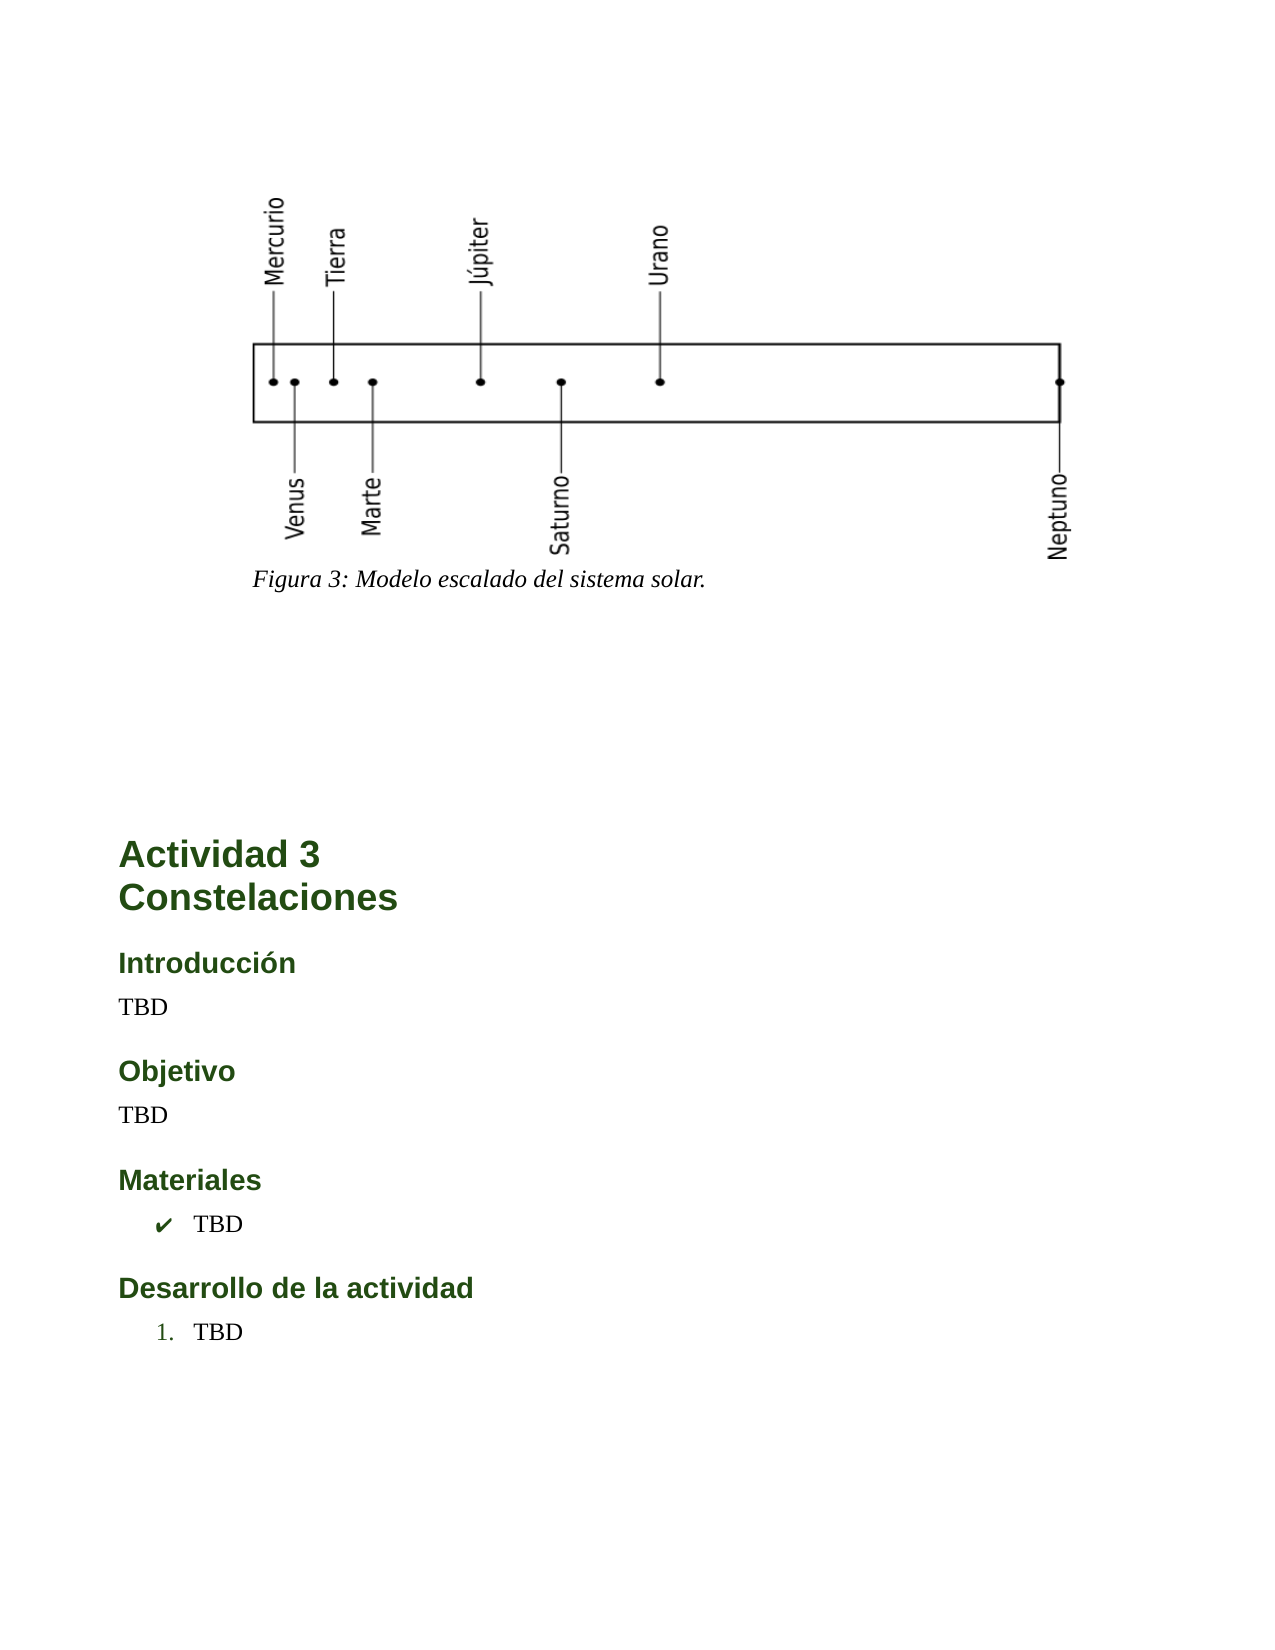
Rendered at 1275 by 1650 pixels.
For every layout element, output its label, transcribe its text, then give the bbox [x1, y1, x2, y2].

text TBD [118, 1101, 1157, 1129]
list TBD [156, 1317, 1157, 1346]
text Figura 3: Modelo escalado del sistema solar. [252, 559, 1071, 592]
list TBD [156, 1209, 1157, 1238]
subtitle Desarrollo de la actividad [118, 1271, 1157, 1305]
text TBD [118, 992, 1157, 1021]
subtitle Objetivo [118, 1054, 1157, 1088]
picture [252, 198, 1072, 559]
subtitle Materiales [118, 1163, 1157, 1197]
subtitle Introducción [118, 946, 1157, 980]
subtitle Actividad 3 Constelaciones [118, 832, 1157, 919]
